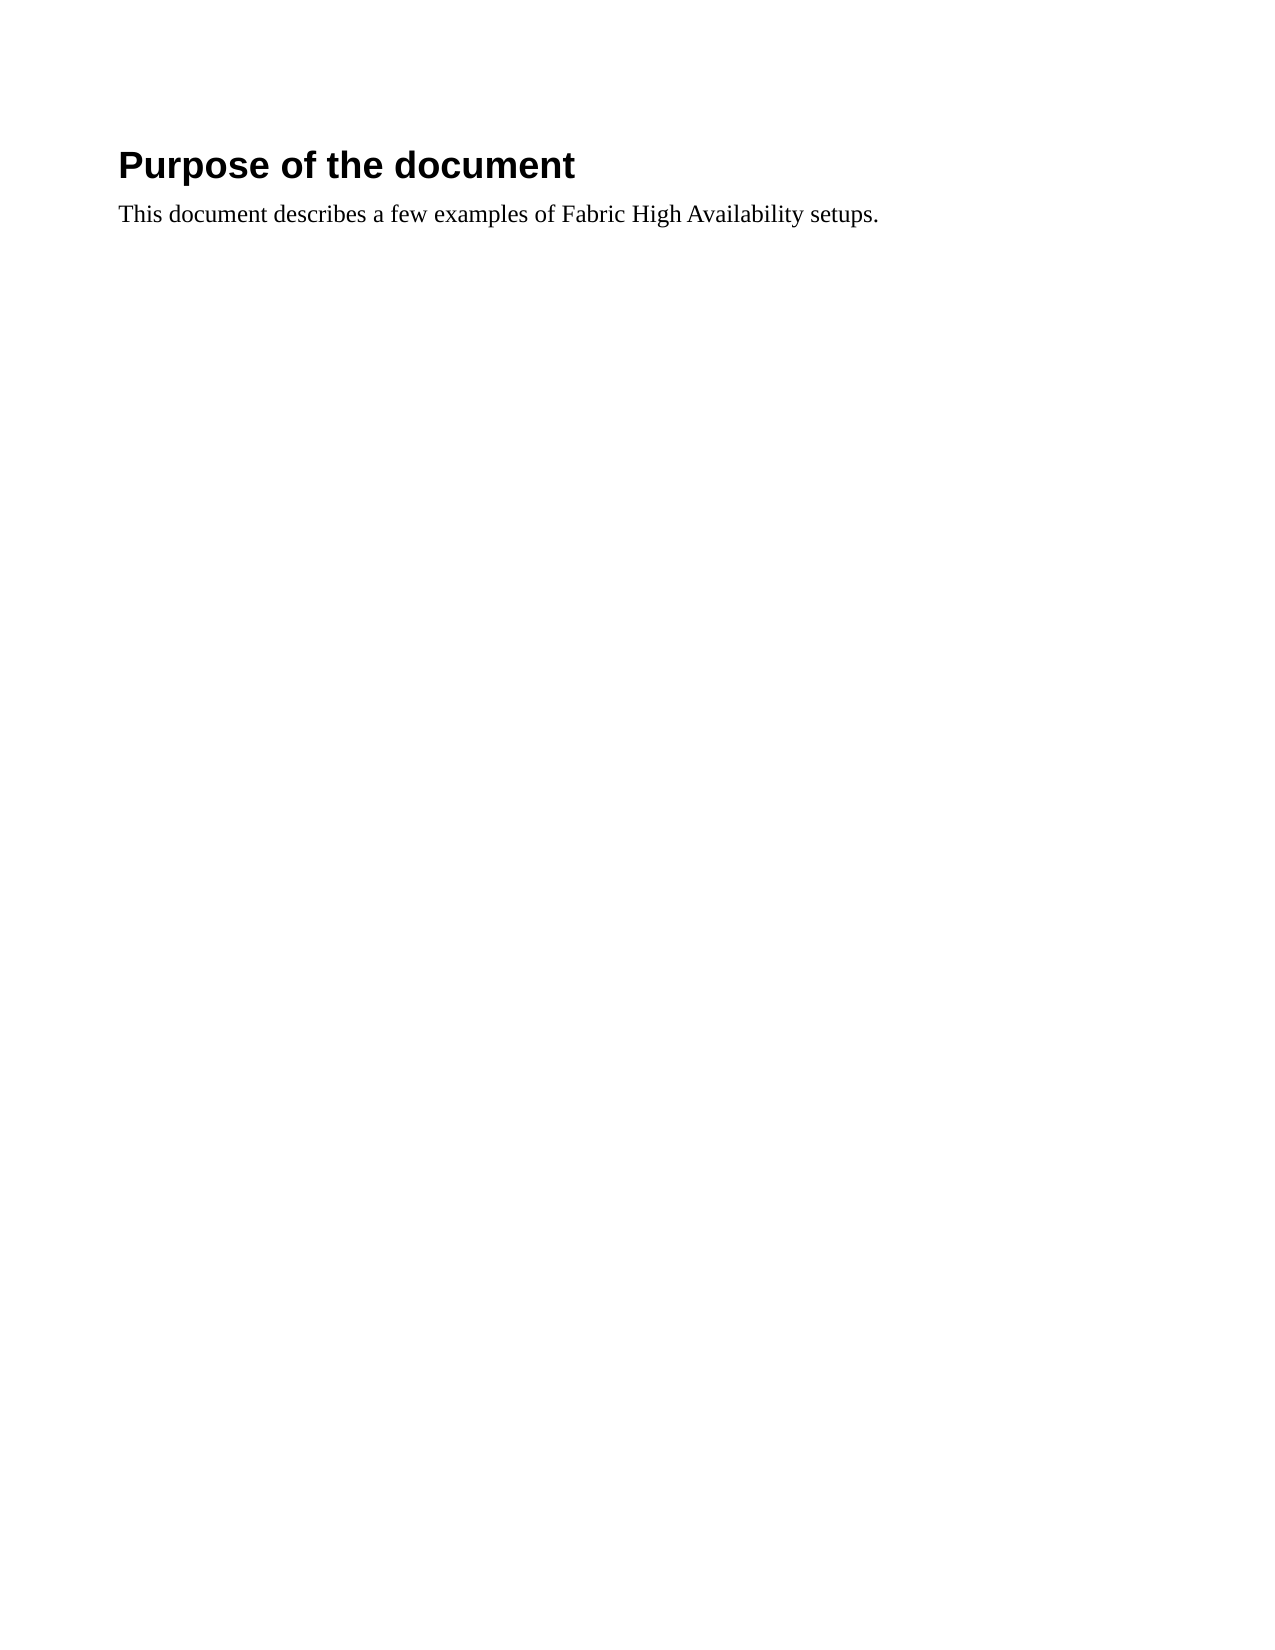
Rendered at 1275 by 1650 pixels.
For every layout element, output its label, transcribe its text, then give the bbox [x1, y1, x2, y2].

subtitle Purpose of the document [118, 143, 1157, 187]
text This document describes a few examples of Fabric High Availability setups. [118, 199, 1157, 228]
